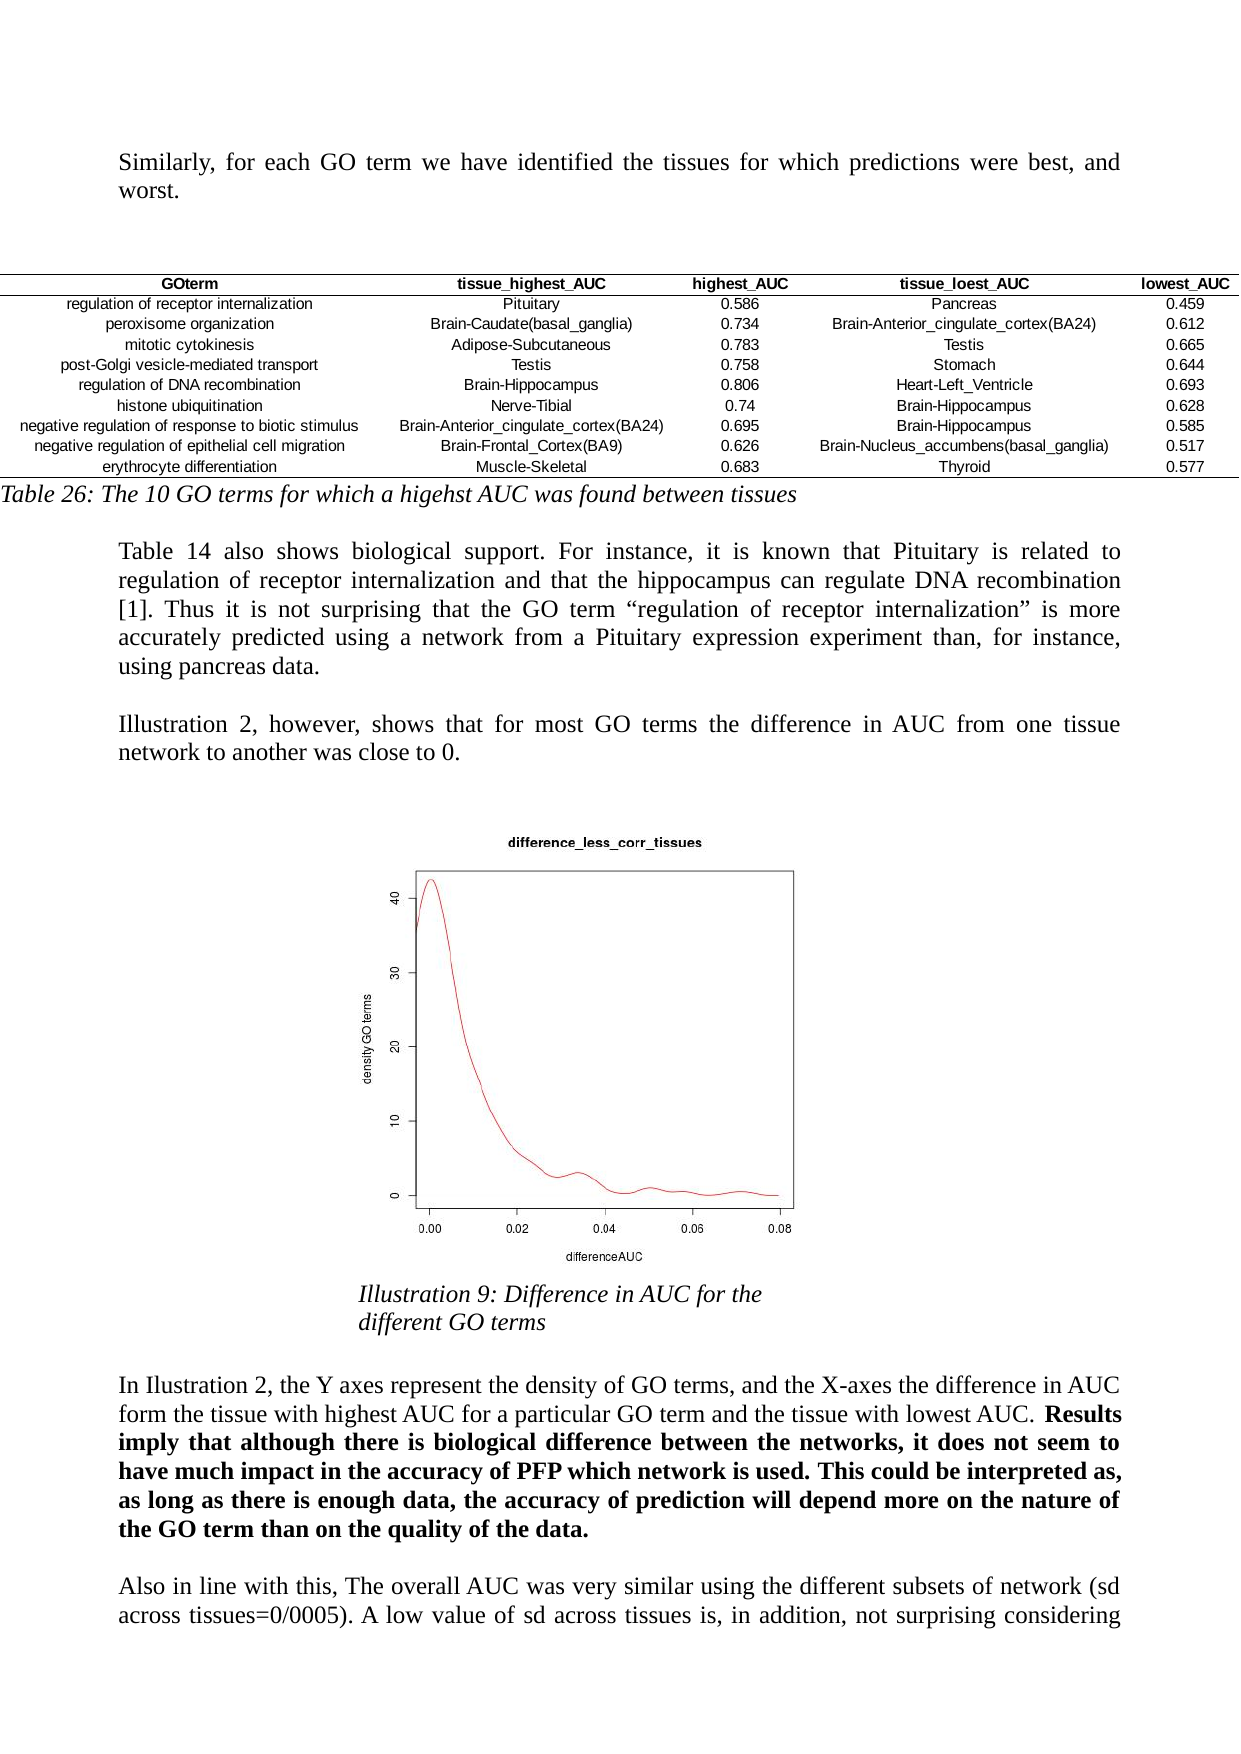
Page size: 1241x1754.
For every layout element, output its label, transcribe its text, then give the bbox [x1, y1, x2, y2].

text Illustration 9: Difference in AUC for the different GO terms [358, 1279, 823, 1336]
text In Ilustration 2, the Y axes represent the density of GO terms, and the X-axes the difference in AUC form the tissue with highest AUC for a particular GO term and the tissue with lowest AUC. Results imply that although there is biological difference between the networks, it does not seem to have much impact in the accuracy of PFP which network is used. This could be interpreted as, as long as there is enough data, the accuracy of prediction will depend more on the nature of the GO term than on the quality of the data. [118, 1370, 1122, 1542]
text Table 14 also shows biological support. For instance, it is known that Pituitary is related to regulation of receptor internalization and that the hippocampus can regulate DNA recombination [1]. Thus it is not surprising that the GO term “regulation of receptor internalization” is more accurately predicted using a network from a Pituitary expression experiment than, for instance, using pancreas data. [118, 536, 1122, 680]
text Table 26: The 10 GO terms for which a higehst AUC was found between tissues [0, 274, 1240, 507]
text Similarly, for each GO term we have identified the tissues for which predictions were best, and worst. [118, 147, 1122, 204]
text Also in line with this, The overall AUC was very similar using the different subsets of network (sd across tissues=0/0005). A low value of sd across tissues is, in addition, not surprising considering [118, 1571, 1122, 1629]
picture [358, 814, 823, 1279]
text Illustration 2, however, shows that for most GO terms the difference in AUC from one tissue network to another was close to 0. [118, 709, 1122, 766]
